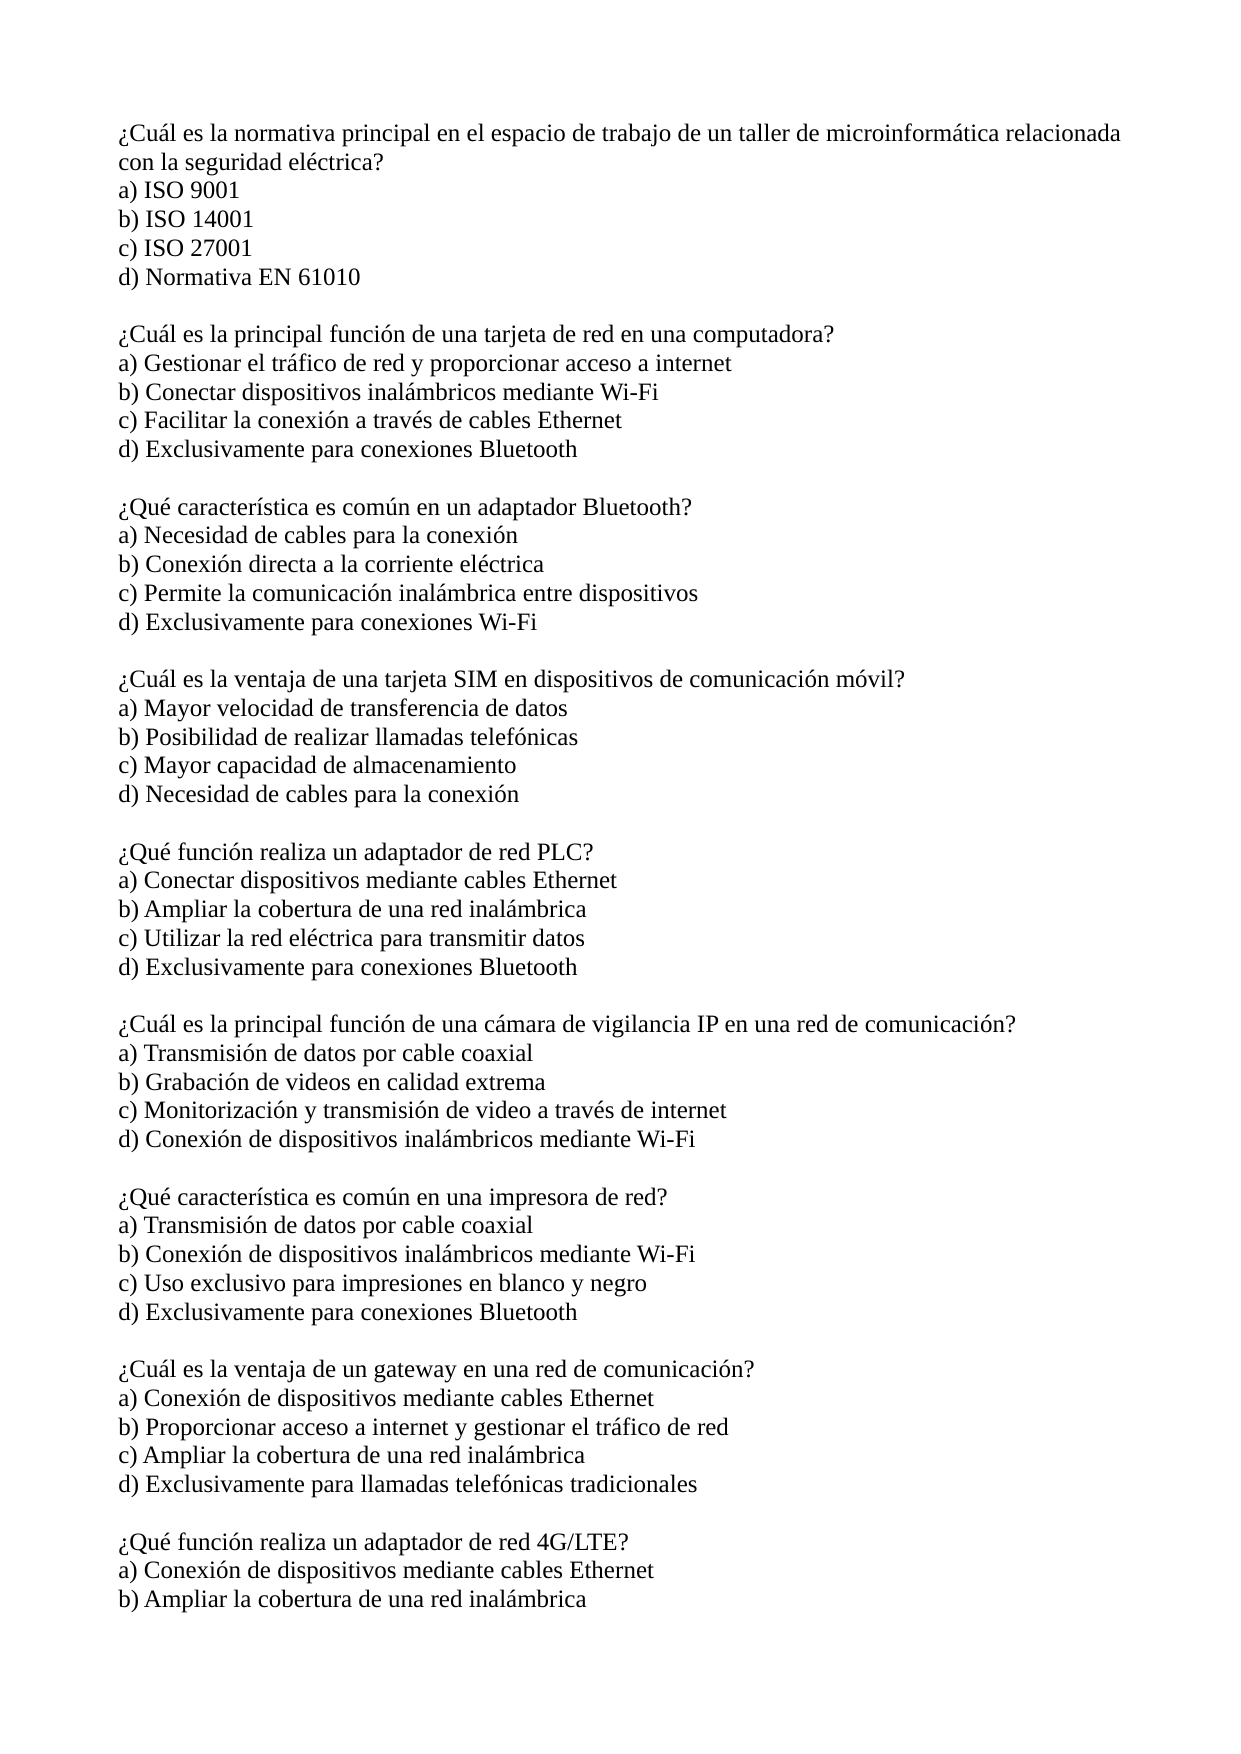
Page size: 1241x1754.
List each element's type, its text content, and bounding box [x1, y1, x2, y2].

text b) Proporcionar acceso a internet y gestionar el tráfico de red [118, 1412, 1122, 1441]
text c) Mayor capacidad de almacenamiento [118, 751, 1122, 779]
text c) Facilitar la conexión a través de cables Ethernet [118, 406, 1122, 434]
text a) Conexión de dispositivos mediante cables Ethernet [118, 1556, 1122, 1584]
text ¿Cuál es la principal función de una cámara de vigilancia IP en una red de comunicación? [118, 1009, 1122, 1038]
text a) Conexión de dispositivos mediante cables Ethernet [118, 1383, 1122, 1412]
text ¿Cuál es la principal función de una tarjeta de red en una computadora? [118, 319, 1122, 348]
text a) Mayor velocidad de transferencia de datos [118, 693, 1122, 722]
text ¿Qué característica es común en una impresora de red? [118, 1182, 1122, 1211]
text b) Conexión directa a la corriente eléctrica [118, 549, 1122, 578]
text ¿Qué función realiza un adaptador de red 4G/LTE? [118, 1527, 1122, 1556]
text b) Conexión de dispositivos inalámbricos mediante Wi-Fi [118, 1239, 1122, 1268]
text c) ISO 27001 [118, 233, 1122, 262]
text a) Gestionar el tráfico de red y proporcionar acceso a internet [118, 348, 1122, 377]
text b) Conectar dispositivos inalámbricos mediante Wi-Fi [118, 377, 1122, 406]
text a) Necesidad de cables para la conexión [118, 521, 1122, 549]
text d) Exclusivamente para conexiones Wi-Fi [118, 607, 1122, 636]
text ¿Qué característica es común en un adaptador Bluetooth? [118, 492, 1122, 521]
text c) Ampliar la cobertura de una red inalámbrica [118, 1441, 1122, 1469]
text ¿Cuál es la normativa principal en el espacio de trabajo de un taller de microinformática relacionada con la seguridad eléctrica? [118, 118, 1122, 176]
text b) Grabación de videos en calidad extrema [118, 1067, 1122, 1096]
text d) Exclusivamente para conexiones Bluetooth [118, 434, 1122, 463]
text c) Uso exclusivo para impresiones en blanco y negro [118, 1268, 1122, 1297]
text b) Ampliar la cobertura de una red inalámbrica [118, 894, 1122, 923]
text d) Necesidad de cables para la conexión [118, 779, 1122, 808]
text b) Posibilidad de realizar llamadas telefónicas [118, 722, 1122, 751]
text d) Normativa EN 61010 [118, 262, 1122, 291]
text ¿Cuál es la ventaja de un gateway en una red de comunicación? [118, 1354, 1122, 1383]
text a) ISO 9001 [118, 176, 1122, 204]
text a) Transmisión de datos por cable coaxial [118, 1211, 1122, 1239]
text ¿Cuál es la ventaja de una tarjeta SIM en dispositivos de comunicación móvil? [118, 664, 1122, 693]
text a) Transmisión de datos por cable coaxial [118, 1038, 1122, 1067]
text a) Conectar dispositivos mediante cables Ethernet [118, 866, 1122, 894]
text d) Exclusivamente para conexiones Bluetooth [118, 1297, 1122, 1326]
text b) Ampliar la cobertura de una red inalámbrica [118, 1584, 1122, 1613]
text b) ISO 14001 [118, 204, 1122, 233]
text d) Exclusivamente para llamadas telefónicas tradicionales [118, 1469, 1122, 1498]
text c) Utilizar la red eléctrica para transmitir datos [118, 923, 1122, 952]
text d) Exclusivamente para conexiones Bluetooth [118, 952, 1122, 981]
text c) Monitorización y transmisión de video a través de internet [118, 1096, 1122, 1124]
text d) Conexión de dispositivos inalámbricos mediante Wi-Fi [118, 1124, 1122, 1153]
text c) Permite la comunicación inalámbrica entre dispositivos [118, 578, 1122, 607]
text ¿Qué función realiza un adaptador de red PLC? [118, 837, 1122, 866]
